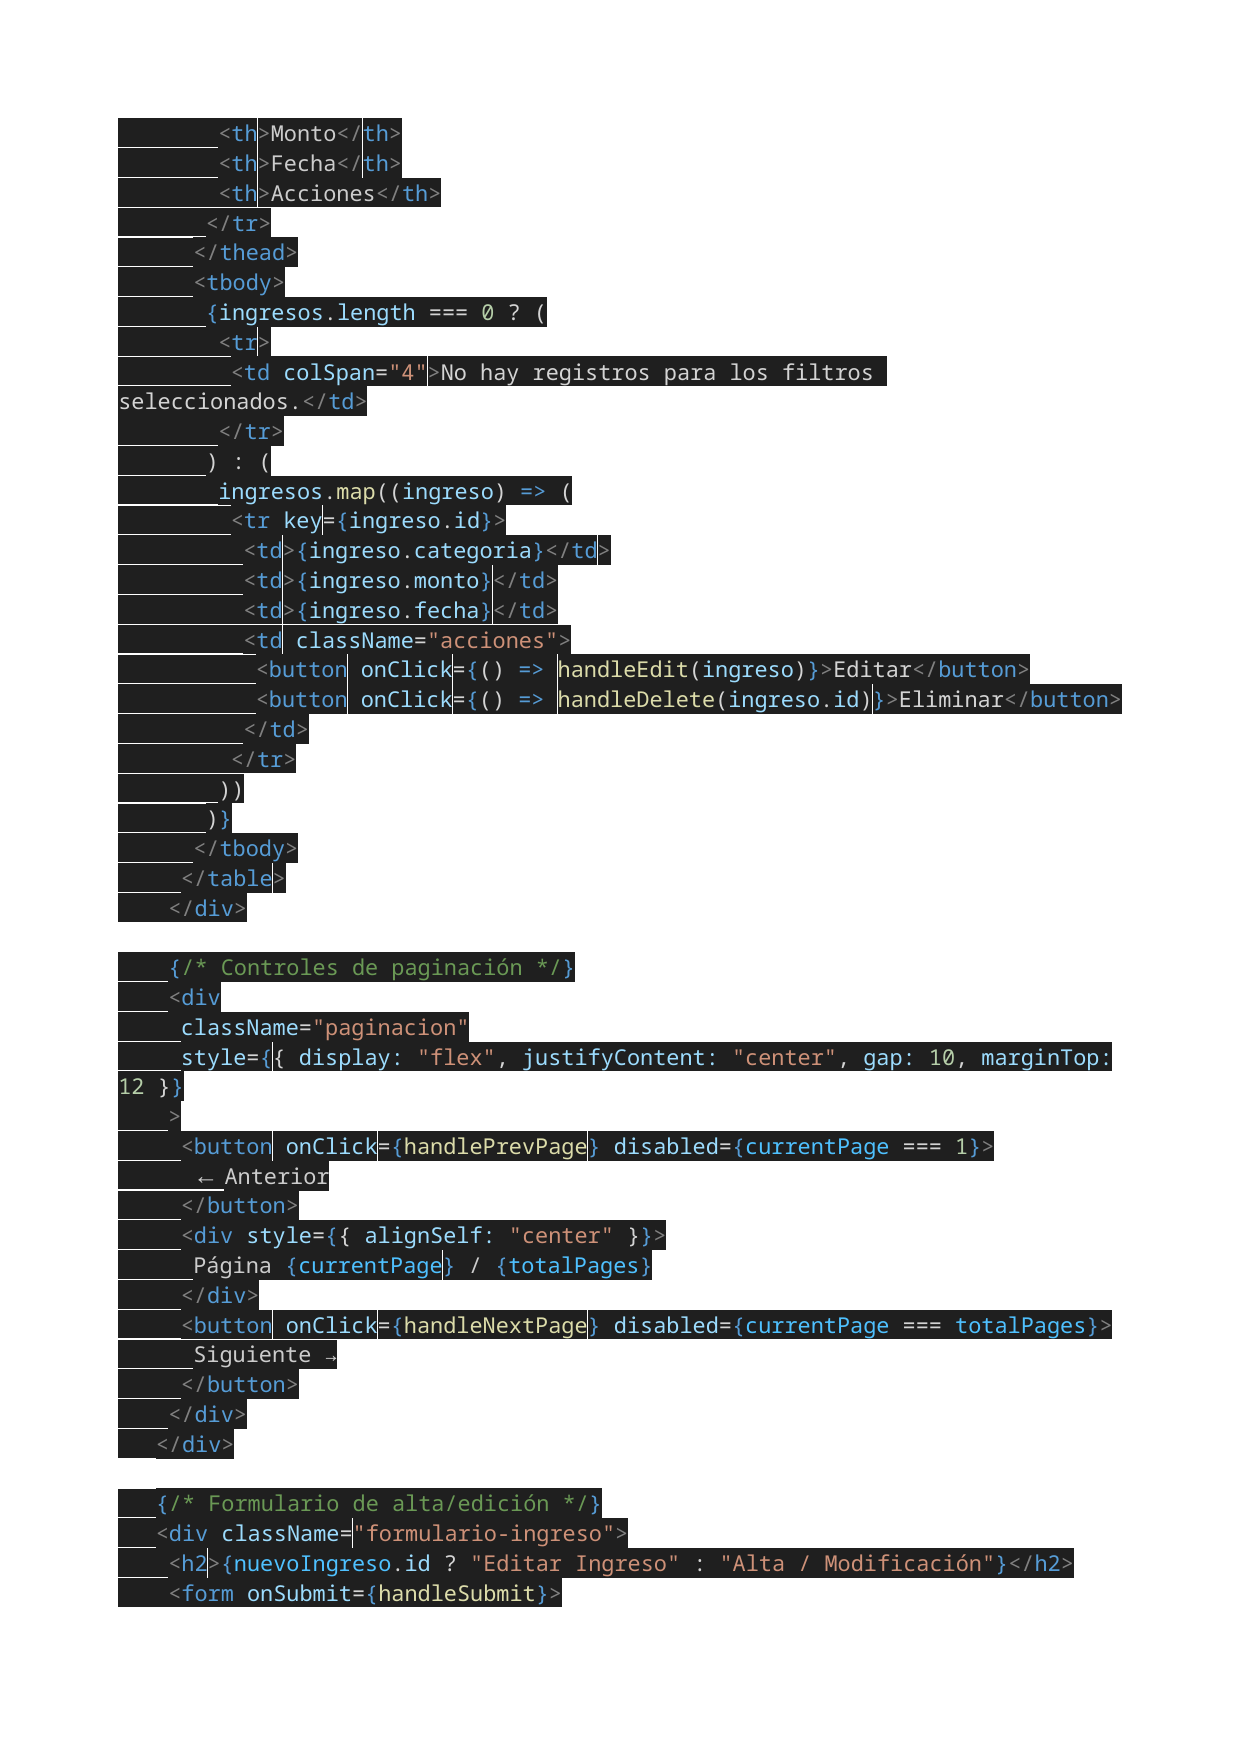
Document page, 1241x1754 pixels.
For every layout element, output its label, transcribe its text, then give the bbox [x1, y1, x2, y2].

text className="paginacion" [118, 1012, 1122, 1042]
text </tr> [118, 207, 1122, 237]
text </tr> [118, 744, 1122, 773]
text <td>{ingreso.fecha}</td> [118, 595, 1122, 624]
text <button onClick={handleNextPage} disabled={currentPage === totalPages}> [118, 1310, 1122, 1339]
text > [118, 1101, 1122, 1131]
text </div> [118, 1429, 1122, 1459]
text </div> [118, 1399, 1122, 1429]
text Página {currentPage} / {totalPages} [118, 1250, 1122, 1280]
text <form onSubmit={handleSubmit}> [118, 1578, 1122, 1607]
text {/* Formulario de alta/edición */} [118, 1488, 1122, 1518]
text <button onClick={() => handleDelete(ingreso.id)}>Eliminar</button> [118, 684, 1122, 714]
text <tr> [118, 327, 1122, 356]
text </button> [118, 1191, 1122, 1220]
text style={{ display: "flex", justifyContent: "center", gap: 10, marginTop: 12 }} [118, 1042, 1122, 1101]
text ) : ( [118, 446, 1122, 476]
text <th>Acciones</th> [118, 178, 1122, 207]
text <td colSpan="4">No hay registros para los filtros seleccionados.</td> [118, 356, 1122, 416]
text </td> [118, 714, 1122, 744]
text <tr key={ingreso.id}> [118, 505, 1122, 535]
text <td>{ingreso.categoria}</td> [118, 535, 1122, 565]
text <button onClick={() => handleEdit(ingreso)}>Editar</button> [118, 654, 1122, 684]
text )} [118, 803, 1122, 833]
text <div [118, 982, 1122, 1012]
text </tbody> [118, 833, 1122, 863]
text <td>{ingreso.monto}</td> [118, 565, 1122, 595]
text </tr> [118, 416, 1122, 446]
text </div> [118, 893, 1122, 922]
text Siguiente → [118, 1339, 1122, 1369]
text ingresos.map((ingreso) => ( [118, 476, 1122, 505]
text <th>Monto</th> [118, 118, 1122, 148]
text <th>Fecha</th> [118, 148, 1122, 178]
text <button onClick={handlePrevPage} disabled={currentPage === 1}> [118, 1131, 1122, 1161]
text <td className="acciones"> [118, 624, 1122, 654]
text </button> [118, 1369, 1122, 1399]
text {/* Controles de paginación */} [118, 952, 1122, 982]
text <tbody> [118, 267, 1122, 297]
text </table> [118, 863, 1122, 893]
text </div> [118, 1280, 1122, 1310]
text )) [118, 773, 1122, 803]
text {ingresos.length === 0 ? ( [118, 297, 1122, 327]
text <div style={{ alignSelf: "center" }}> [118, 1220, 1122, 1250]
text ← Anterior [118, 1161, 1122, 1191]
text <h2>{nuevoIngreso.id ? "Editar Ingreso" : "Alta / Modificación"}</h2> [118, 1548, 1122, 1578]
text <div className="formulario-ingreso"> [118, 1518, 1122, 1548]
text </thead> [118, 237, 1122, 267]
